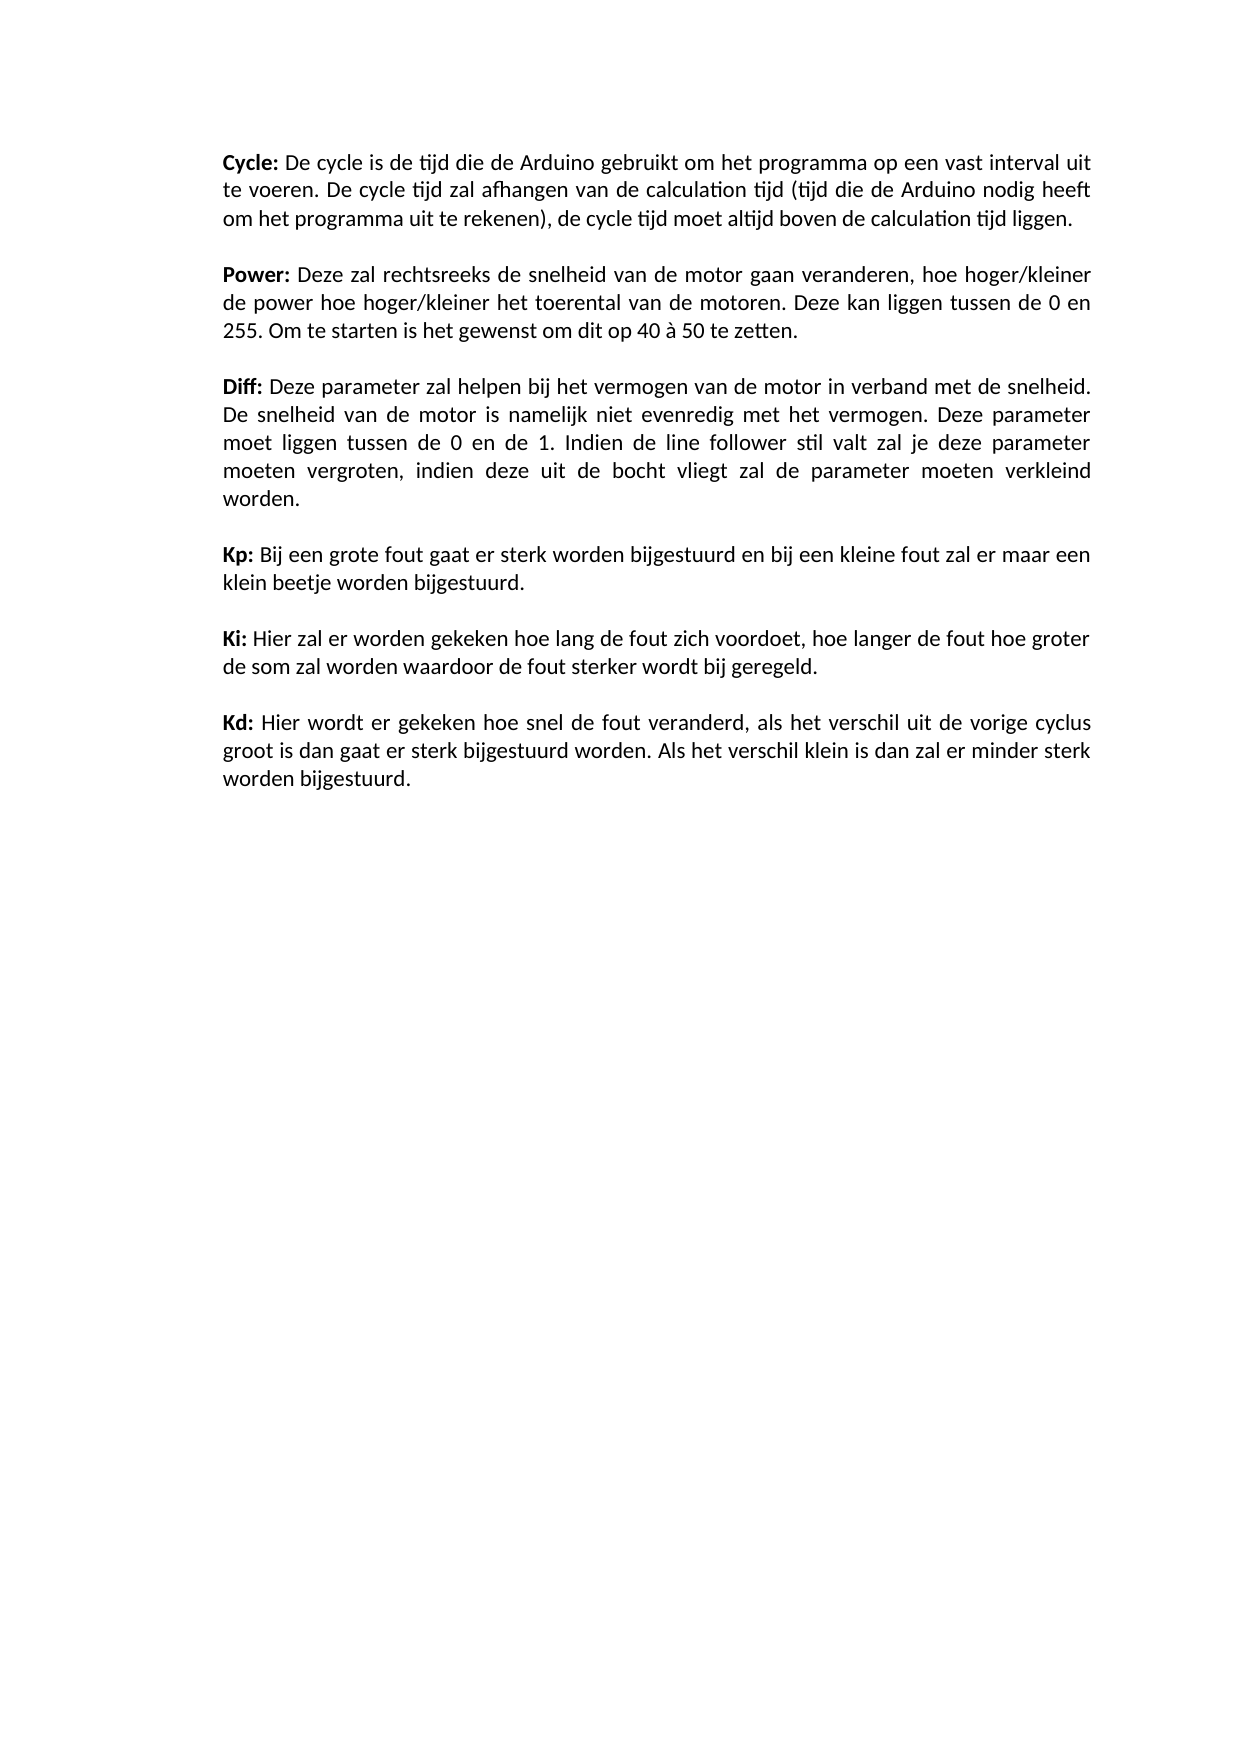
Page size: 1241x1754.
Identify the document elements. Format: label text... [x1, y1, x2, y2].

text Power: Deze zal rechtsreeks de snelheid van de motor gaan veranderen, hoe hoger/kleiner de power hoe hoger/kleiner het toerental van de motoren. Deze kan liggen tussen de 0 en 255. Om te starten is het gewenst om dit op 40 à 50 te zetten. [223, 260, 1093, 344]
text Kd: Hier wordt er gekeken hoe snel de fout veranderd, als het verschil uit de vorige cyclus groot is dan gaat er sterk bijgestuurd worden. Als het verschil klein is dan zal er minder sterk worden bijgestuurd. [223, 708, 1093, 792]
text Diff: Deze parameter zal helpen bij het vermogen van de motor in verband met de snelheid. De snelheid van de motor is namelijk niet evenredig met het vermogen. Deze parameter moet liggen tussen de 0 en de 1. Indien de line follower stil valt zal je deze parameter moeten vergroten, indien deze uit de bocht vliegt zal de parameter moeten verkleind worden. [223, 372, 1093, 512]
text Kp: Bij een grote fout gaat er sterk worden bijgestuurd en bij een kleine fout zal er maar een klein beetje worden bijgestuurd. [223, 540, 1093, 596]
text Cycle: De cycle is de tijd die de Arduino gebruikt om het programma op een vast interval uit te voeren. De cycle tijd zal afhangen van de calculation tijd (tijd die de Arduino nodig heeft om het programma uit te rekenen), de cycle tijd moet altijd boven de calculation tijd liggen. [223, 148, 1093, 232]
text Ki: Hier zal er worden gekeken hoe lang de fout zich voordoet, hoe langer de fout hoe groter de som zal worden waardoor de fout sterker wordt bij geregeld. [223, 624, 1093, 680]
